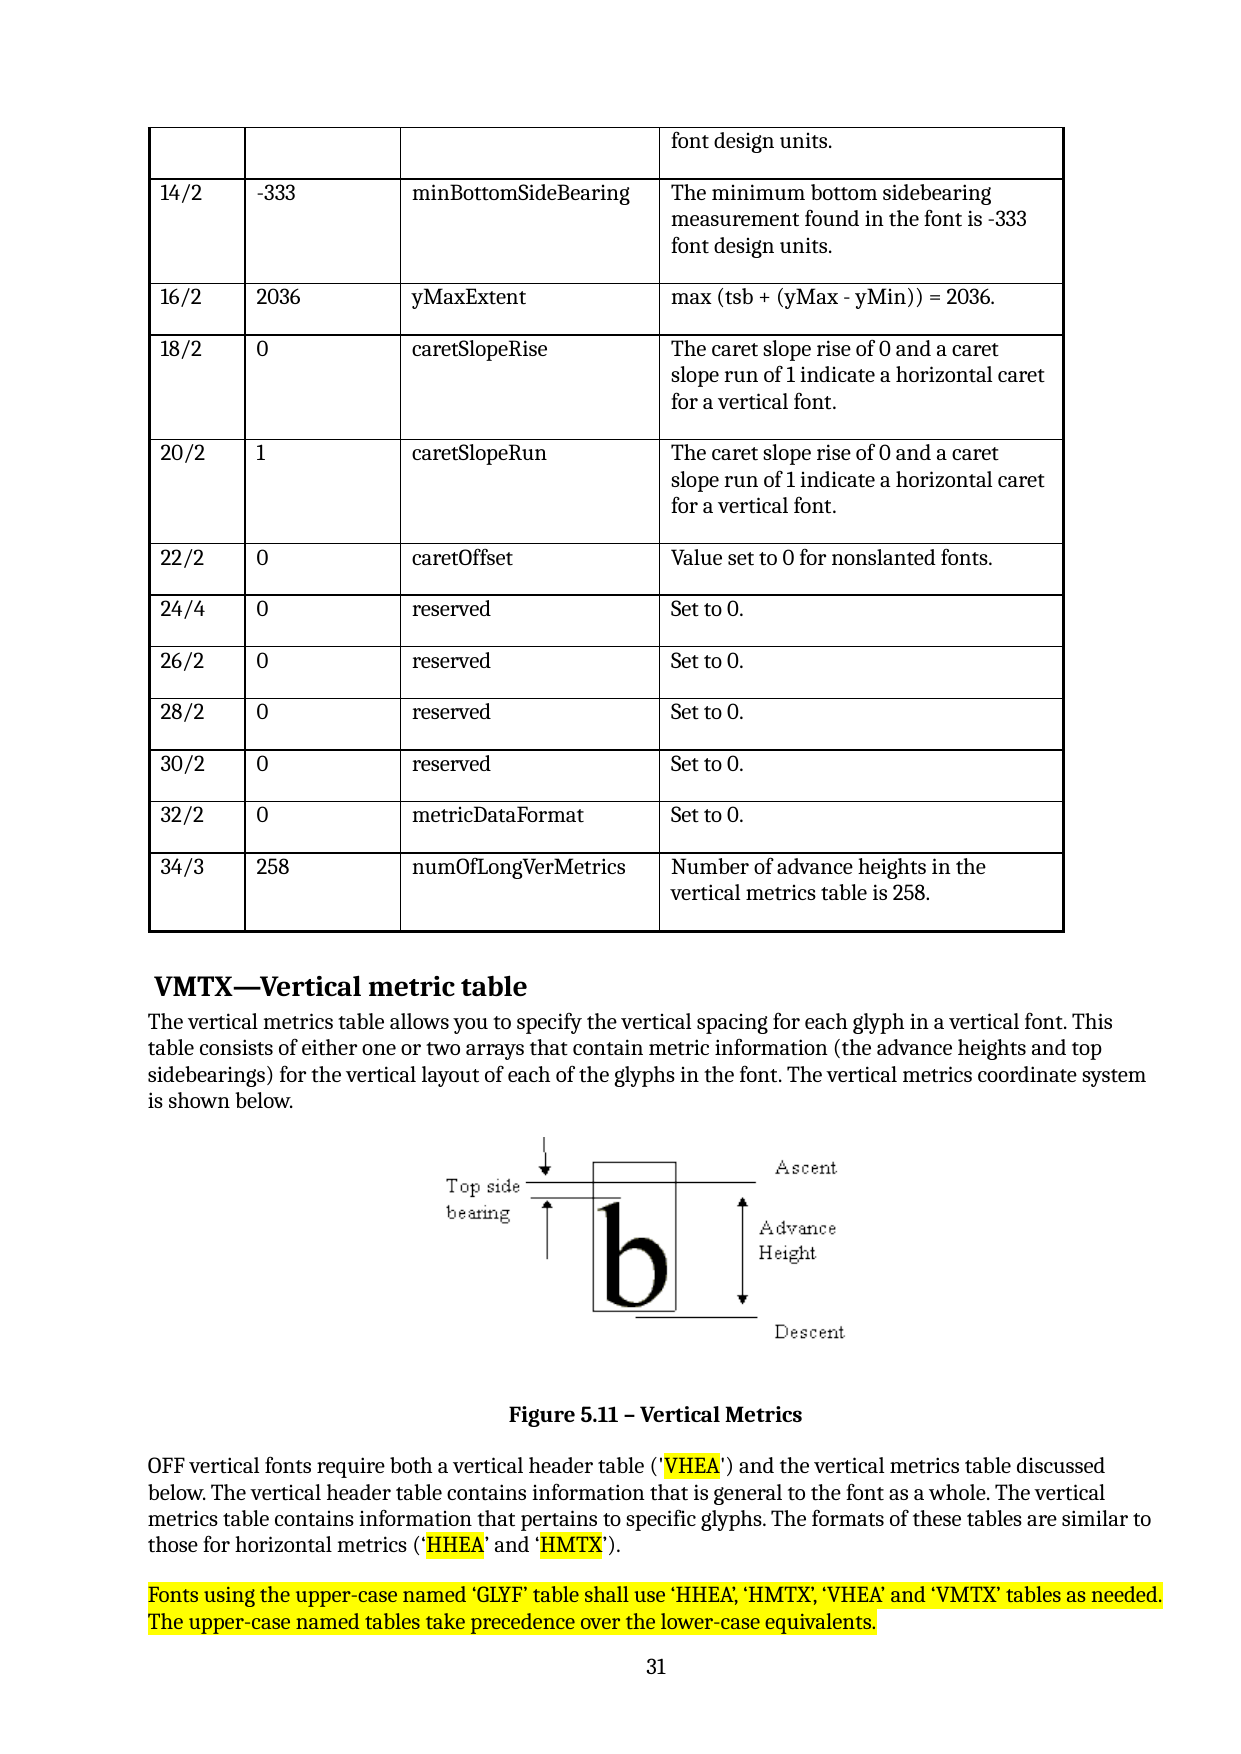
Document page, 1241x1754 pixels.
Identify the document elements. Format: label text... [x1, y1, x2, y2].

table_cell The minimum bottom sidebearing measurement found in the font is -333 font design units. [660, 180, 1062, 283]
table_cell yMaxExtent [401, 284, 659, 334]
table_cell font design units. [660, 128, 1062, 178]
table_cell minBottomSideBearing [401, 180, 659, 283]
table_cell 2036 [246, 284, 400, 334]
table_cell 0 [246, 596, 400, 646]
table_cell The caret slope rise of 0 and a caret slope run of 1 indicate a horizontal caret for a vertical font. [660, 440, 1062, 543]
table_cell -333 [246, 180, 400, 283]
table_cell 22/2 [151, 544, 244, 594]
table_cell 0 [246, 544, 400, 594]
table_cell 32/2 [151, 802, 244, 852]
table_cell caretSlopeRun [401, 440, 659, 543]
table_cell 1 [246, 440, 400, 543]
table_cell 0 [246, 802, 400, 852]
table_cell 0 [246, 751, 400, 801]
table_cell reserved [401, 751, 659, 801]
table_cell Set to 0. [660, 751, 1062, 801]
table_cell 24/4 [151, 596, 244, 646]
table_cell reserved [401, 647, 659, 697]
table_cell 258 [246, 854, 400, 930]
table_cell 14/2 [151, 180, 244, 283]
table_cell [246, 128, 400, 178]
table_cell caretSlopeRise [401, 336, 659, 438]
table_cell Set to 0. [660, 647, 1062, 697]
text Figure 5.11 – Vertical Metrics [148, 1402, 1163, 1428]
table_cell 20/2 [151, 440, 244, 543]
table_cell Set to 0. [660, 596, 1062, 646]
table_cell 0 [246, 699, 400, 749]
text Fonts using the upper-case named ‘GLYF’ table shall use ‘HHEA’, ‘HMTX’, ‘VHEA’ and ‘VMTX’ tables as needed. The upper-case named tables take precedence over the lower-case equivalents. [148, 1582, 1163, 1635]
table_cell max (tsb + (yMax - yMin)) = 2036. [660, 284, 1062, 334]
table_cell [401, 128, 659, 178]
table_cell 30/2 [151, 751, 244, 801]
table_cell 18/2 [151, 336, 244, 438]
table_cell caretOffset [401, 544, 659, 594]
table_cell 28/2 [151, 699, 244, 749]
table_cell 0 [246, 336, 400, 438]
table_cell 26/2 [151, 647, 244, 697]
table_cell 34/3 [151, 854, 244, 930]
picture [445, 1137, 866, 1348]
table_cell 0 [246, 647, 400, 697]
text The vertical metrics table allows you to specify the vertical spacing for each glyph in a vertical font. This table consists of either one or two arrays that contain metric information (the advance heights and top sidebearings) for the vertical layout of each of the glyphs in the font. The vertical metrics coordinate system is shown below. [148, 1009, 1163, 1114]
table_cell metricDataFormat [401, 802, 659, 852]
table_cell 16/2 [151, 284, 244, 334]
table_cell Set to 0. [660, 699, 1062, 749]
table_cell Number of advance heights in the vertical metrics table is 258. [660, 854, 1062, 930]
table_cell Set to 0. [660, 802, 1062, 852]
table_cell reserved [401, 596, 659, 646]
table_cell Value set to 0 for nonslanted fonts. [660, 544, 1062, 594]
table_cell reserved [401, 699, 659, 749]
subtitle VMTX—Vertical metric table [148, 970, 1163, 1004]
table_cell The caret slope rise of 0 and a caret slope run of 1 indicate a horizontal caret for a vertical font. [660, 336, 1062, 438]
table_cell [151, 128, 244, 178]
text OFF vertical fonts require both a vertical header table ('VHEA') and the vertical metrics table discussed below. The vertical header table contains information that is general to the font as a whole. The vertical metrics table contains information that pertains to specific glyphs. The formats of these tables are similar to those for horizontal metrics (‘HHEA’ and ‘HMTX’). [148, 1453, 1163, 1559]
table_cell numOfLongVerMetrics [401, 854, 659, 930]
